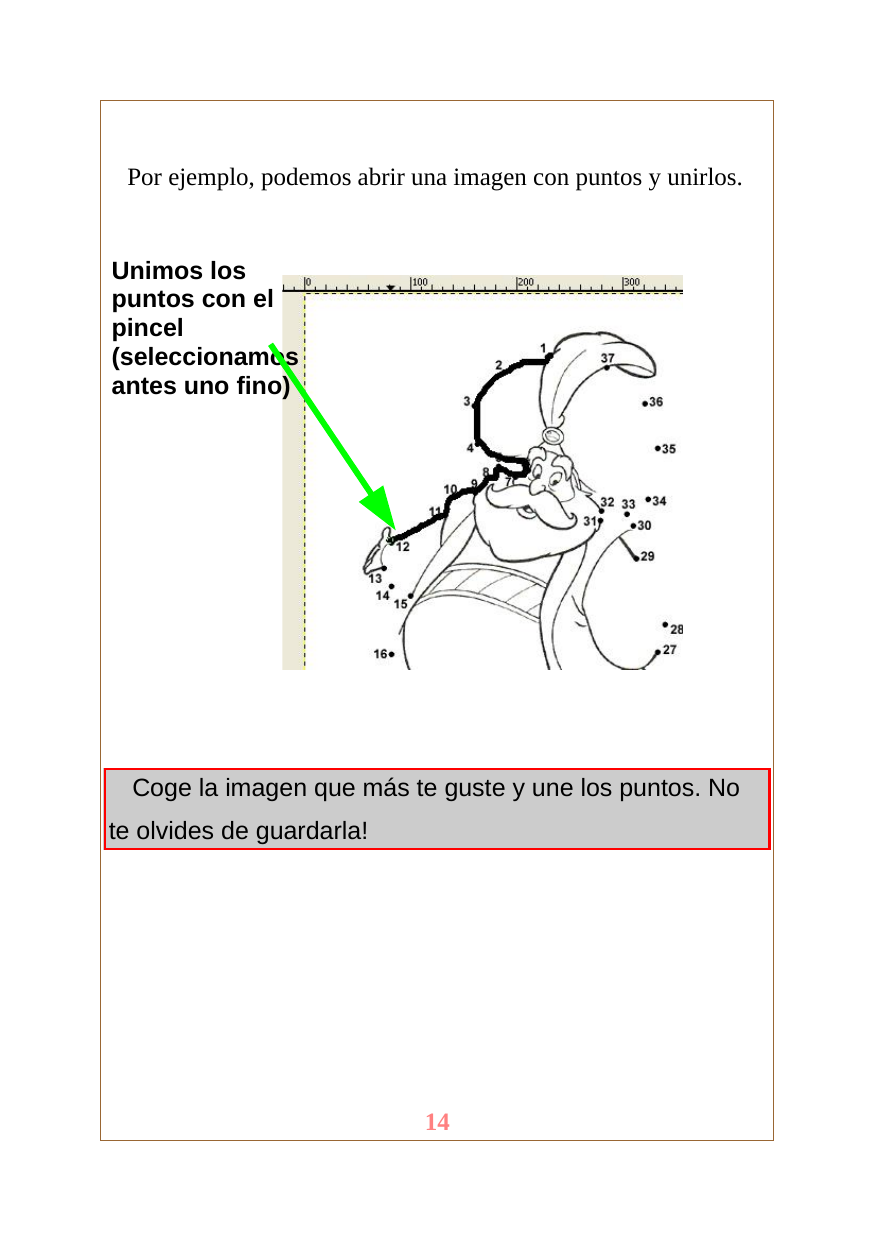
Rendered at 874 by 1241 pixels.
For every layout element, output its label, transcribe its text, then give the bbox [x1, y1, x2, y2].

picture [282, 275, 683, 670]
picture [282, 377, 286, 398]
text Coge la imagen que más te guste y une los puntos. No te olvides de guardarla! [106, 770, 768, 848]
text Por ejemplo, podemos abrir una imagen con puntos y unirlos. [103, 162, 771, 191]
